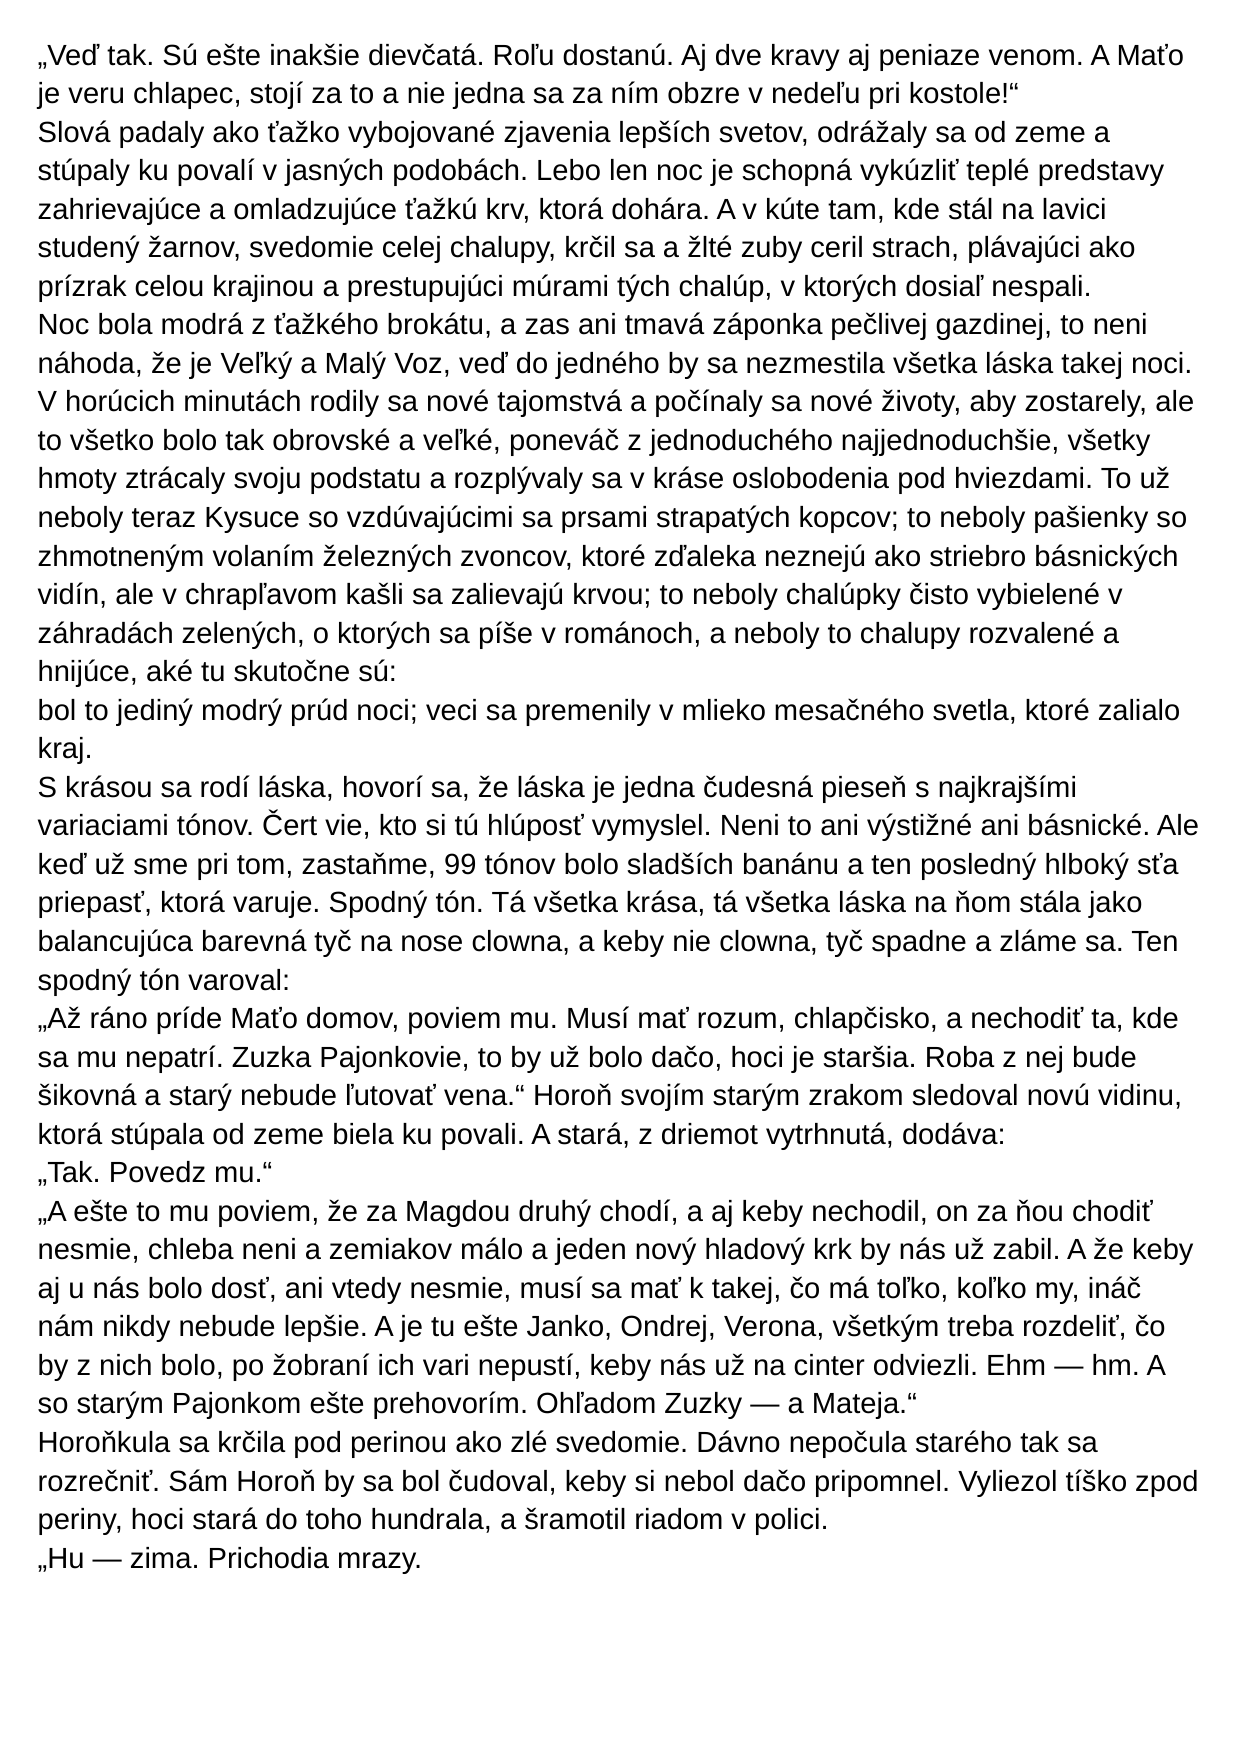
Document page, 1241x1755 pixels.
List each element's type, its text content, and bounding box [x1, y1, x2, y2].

text „Až ráno príde Maťo domov, poviem mu. Musí mať rozum, chlapčisko, a nechodiť ta, kde sa mu nepatrí. Zuzka Pajonkovie, to by už bolo dačo, hoci je staršia. Roba z nej bude šikovná a starý nebude ľutovať vena.“ Horoň svojím starým zrakom sledoval novú vidinu, ktorá stúpala od zeme biela ku povali. A stará, z driemot vytrhnutá, dodáva: [37, 1001, 1203, 1150]
text „A ešte to mu poviem, že za Magdou druhý chodí, a aj keby nechodil, on za ňou chodiť nesmie, chleba neni a zemiakov málo a jeden nový hladový krk by nás už zabil. A že keby aj u nás bolo dosť, ani vtedy nesmie, musí sa mať k takej, čo má toľko, koľko my, ináč nám nikdy nebude lepšie. A je tu ešte Janko, Ondrej, Verona, všetkým treba rozdeliť, čo by z nich bolo, po žobraní ich vari nepustí, keby nás už na cinter odviezli. Ehm — hm. A so starým Pajonkom ešte prehovorím. Ohľadom Zuzky — a Mateja.“ [37, 1194, 1203, 1420]
text Noc bola modrá z ťažkého brokátu, a zas ani tmavá záponka pečlivej gazdinej, to neni náhoda, že je Veľký a Malý Voz, veď do jedného by sa nezmestila všetka láska takej noci. V horúcich minutách rodily sa nové tajomstvá a počínaly sa nové životy, aby zostarely, ale to všetko bolo tak obrovské a veľké, poneváč z jednoduchého najjednoduchšie, všetky hmoty ztrácaly svoju podstatu a rozplývaly sa v kráse oslobodenia pod hviezdami. To už neboly teraz Kysuce so vzdúvajúcimi sa prsami strapatých kopcov; to neboly pašienky so zhmotneným volaním železných zvoncov, ktoré zďaleka neznejú ako striebro básnických vidín, ale v chrapľavom kašli sa zalievajú krvou; to neboly chalúpky čisto vybielené v záhradách zelených, o ktorých sa píše v románoch, a neboly to chalupy rozvalené a hnijúce, aké tu skutočne sú: [37, 307, 1203, 688]
text „Hu — zima. Prichodia mrazy. [37, 1541, 1203, 1574]
text bol to jediný modrý prúd noci; veci sa premenily v mlieko mesačného svetla, ktoré zalialo kraj. [37, 693, 1203, 765]
text Slová padaly ako ťažko vybojované zjavenia lepších svetov, odrážaly sa od zeme a stúpaly ku povalí v jasných podobách. Lebo len noc je schopná vykúzliť teplé predstavy zahrievajúce a omladzujúce ťažkú krv, ktorá dohára. A v kúte tam, kde stál na lavici studený žarnov, svedomie celej chalupy, krčil sa a žlté zuby ceril strach, plávajúci ako prízrak celou krajinou a prestupujúci múrami tých chalúp, v ktorých dosiaľ nespali. [37, 114, 1203, 302]
text „Veď tak. Sú ešte inakšie dievčatá. Roľu dostanú. Aj dve kravy aj peniaze venom. A Maťo je veru chlapec, stojí za to a nie jedna sa za ním obzre v nedeľu pri kostole!“ [37, 37, 1203, 109]
text S krásou sa rodí láska, hovorí sa, že láska je jedna čudesná pieseň s najkrajšími variaciami tónov. Čert vie, kto si tú hlúposť vymyslel. Neni to ani výstižné ani básnické. Ale keď už sme pri tom, zastaňme, 99 tónov bolo sladších banánu a ten posledný hlboký sťa priepasť, ktorá varuje. Spodný tón. Tá všetka krása, tá všetka láska na ňom stála jako balancujúca barevná tyč na nose clowna, a keby nie clowna, tyč spadne a zláme sa. Ten spodný tón varoval: [37, 770, 1203, 996]
text Horoňkula sa krčila pod perinou ako zlé svedomie. Dávno nepočula starého tak sa rozrečniť. Sám Horoň by sa bol čudoval, keby si nebol dačo pripomnel. Vyliezol tíško zpod periny, hoci stará do toho hundrala, a šramotil riadom v polici. [37, 1425, 1203, 1536]
text „Tak. Povedz mu.“ [37, 1155, 1203, 1189]
